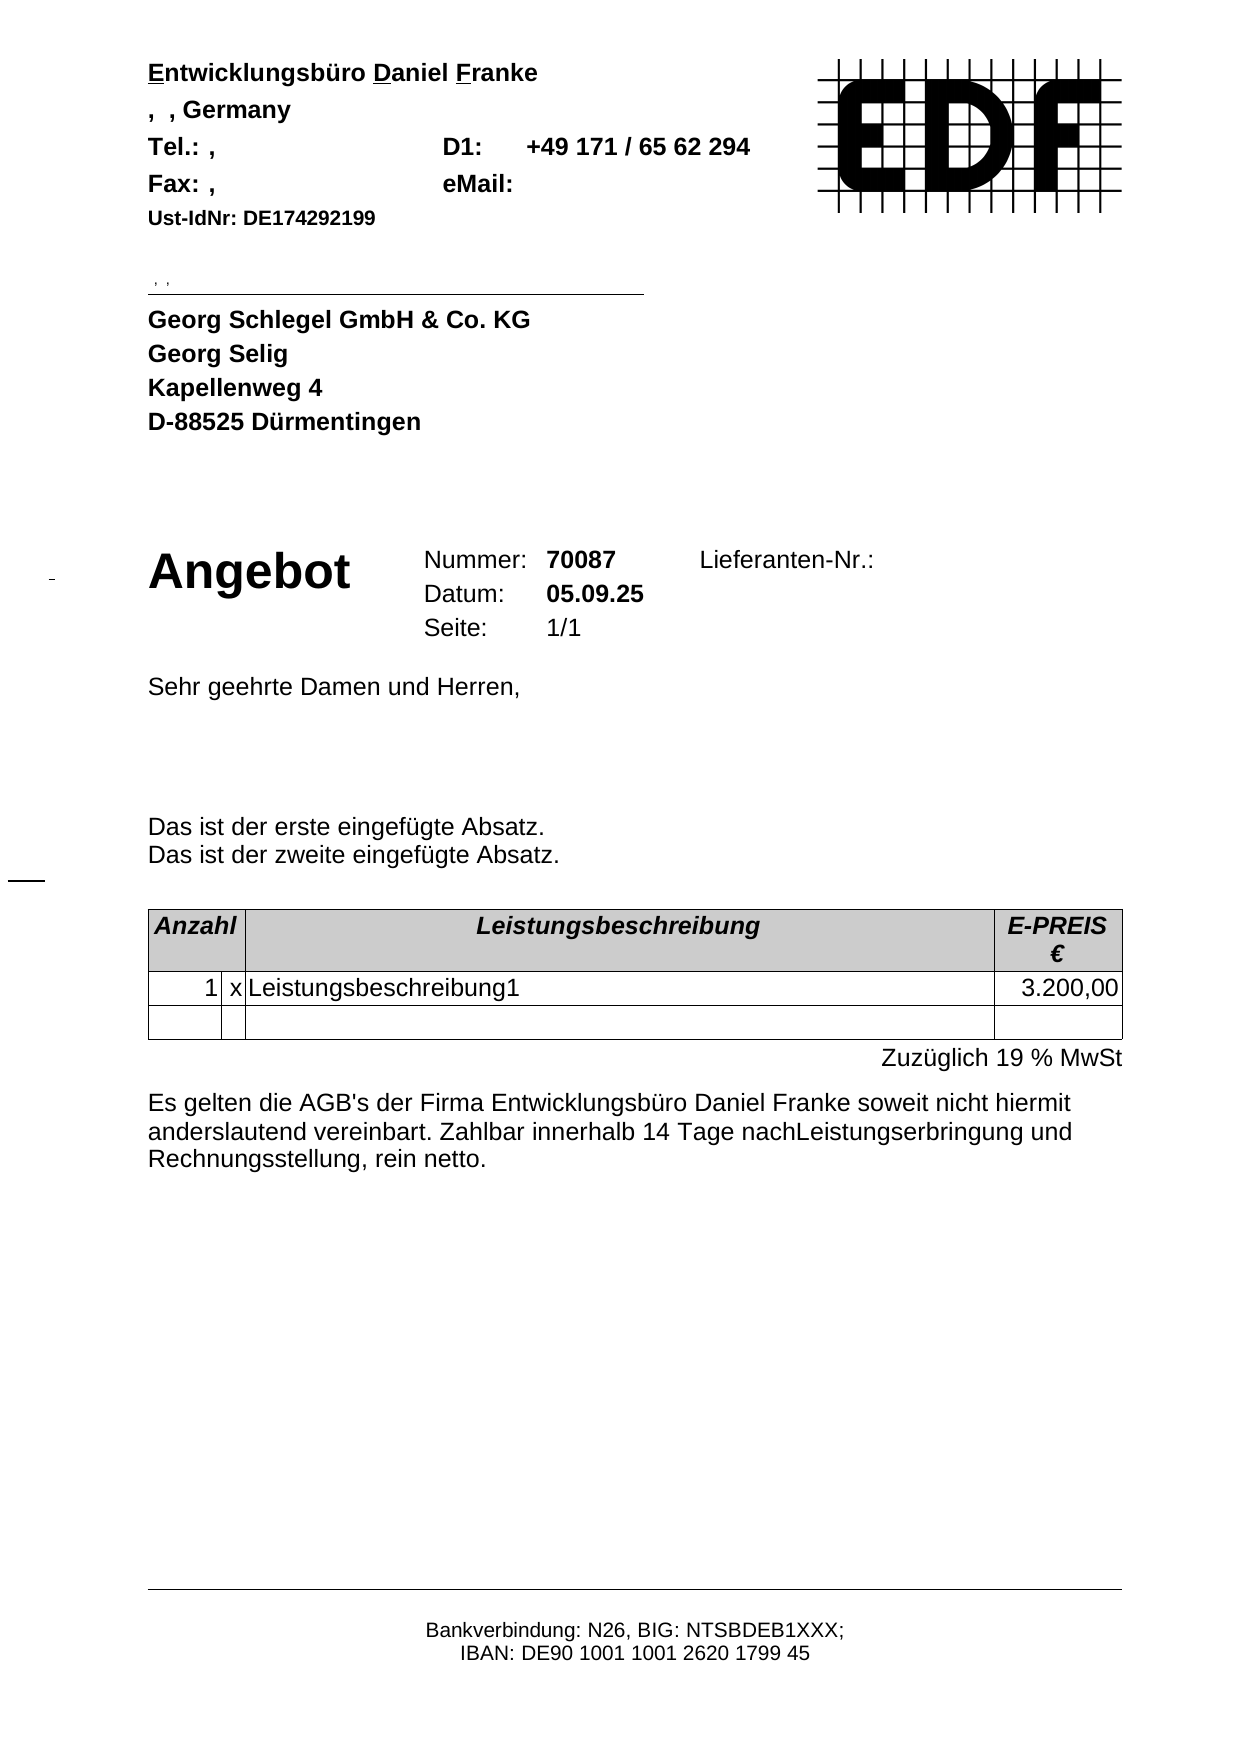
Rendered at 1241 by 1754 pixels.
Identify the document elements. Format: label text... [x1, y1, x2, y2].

table_header E-PREIS € [995, 910, 1122, 971]
text Es gelten die AGB's der Firma Entwicklungsbüro Daniel Franke soweit nicht hiermit anderslautend vereinbart. Zahlbar innerhalb 14 Tage nachLeistungserbringung und Rechnungsstellung, rein netto. [148, 1089, 1122, 1173]
text Fax: +49 771 8989420, eMail: franke@edf-online.de [148, 170, 817, 198]
text Sehr geehrte Damen und Herren, [148, 673, 1122, 701]
table_header Leistungsbeschreibung [246, 910, 994, 971]
table_header Lieferanten-Nr.: [696, 543, 923, 577]
text Entwicklungsbüro Daniel Fanke, Wiesenstraße 1, 78166 Donaueschingen [148, 266, 644, 294]
text D-88525 Dürmentingen [148, 408, 644, 436]
text Das ist der zweite eingefügte Absatz. [148, 841, 1122, 869]
table_cell Zuzüglich 19% MwSt [148, 1040, 1122, 1078]
table_cell 1/1 [543, 611, 696, 645]
table_cell [696, 611, 923, 645]
table_cell x [222, 972, 245, 1005]
text Wiesenstraße 1, 78166 Donaueschingen, Germany [148, 96, 817, 124]
table_header Anzahl [149, 910, 245, 971]
table_cell 1 [149, 972, 221, 1005]
table_cell 05.09.25 [543, 577, 696, 611]
table_cell [923, 611, 1122, 645]
table_cell [149, 1006, 221, 1039]
table_cell [222, 1006, 245, 1039]
table_cell [246, 1006, 994, 1039]
text Das ist der erste eingefügte Absatz. [148, 813, 1122, 841]
text Ust-IdNr: DE174292199 [148, 207, 1122, 230]
table_header Nummer: [421, 543, 543, 577]
picture [817, 59, 1122, 213]
table_cell [923, 577, 1122, 611]
table_header Angebot [148, 543, 421, 645]
table_cell Datum: [421, 577, 543, 611]
table_cell [696, 577, 923, 611]
text Entwicklungsbüro Daniel Franke [148, 59, 817, 87]
table_cell 3.200,00 [995, 972, 1122, 1005]
table_cell Leistungsbeschreibung1 [246, 972, 994, 1005]
table_cell Seite: [421, 611, 543, 645]
text Georg Schlegel GmbH & Co. KG [148, 306, 644, 333]
table_header [923, 543, 1122, 577]
text Tel.: +49 771 8989486, D1: +49 171 / 65 62 294 [148, 133, 817, 161]
text Georg Selig [148, 340, 644, 368]
table_cell [995, 1006, 1122, 1039]
text Kapellenweg 4 [148, 374, 644, 402]
table_header 70087 [543, 543, 696, 577]
